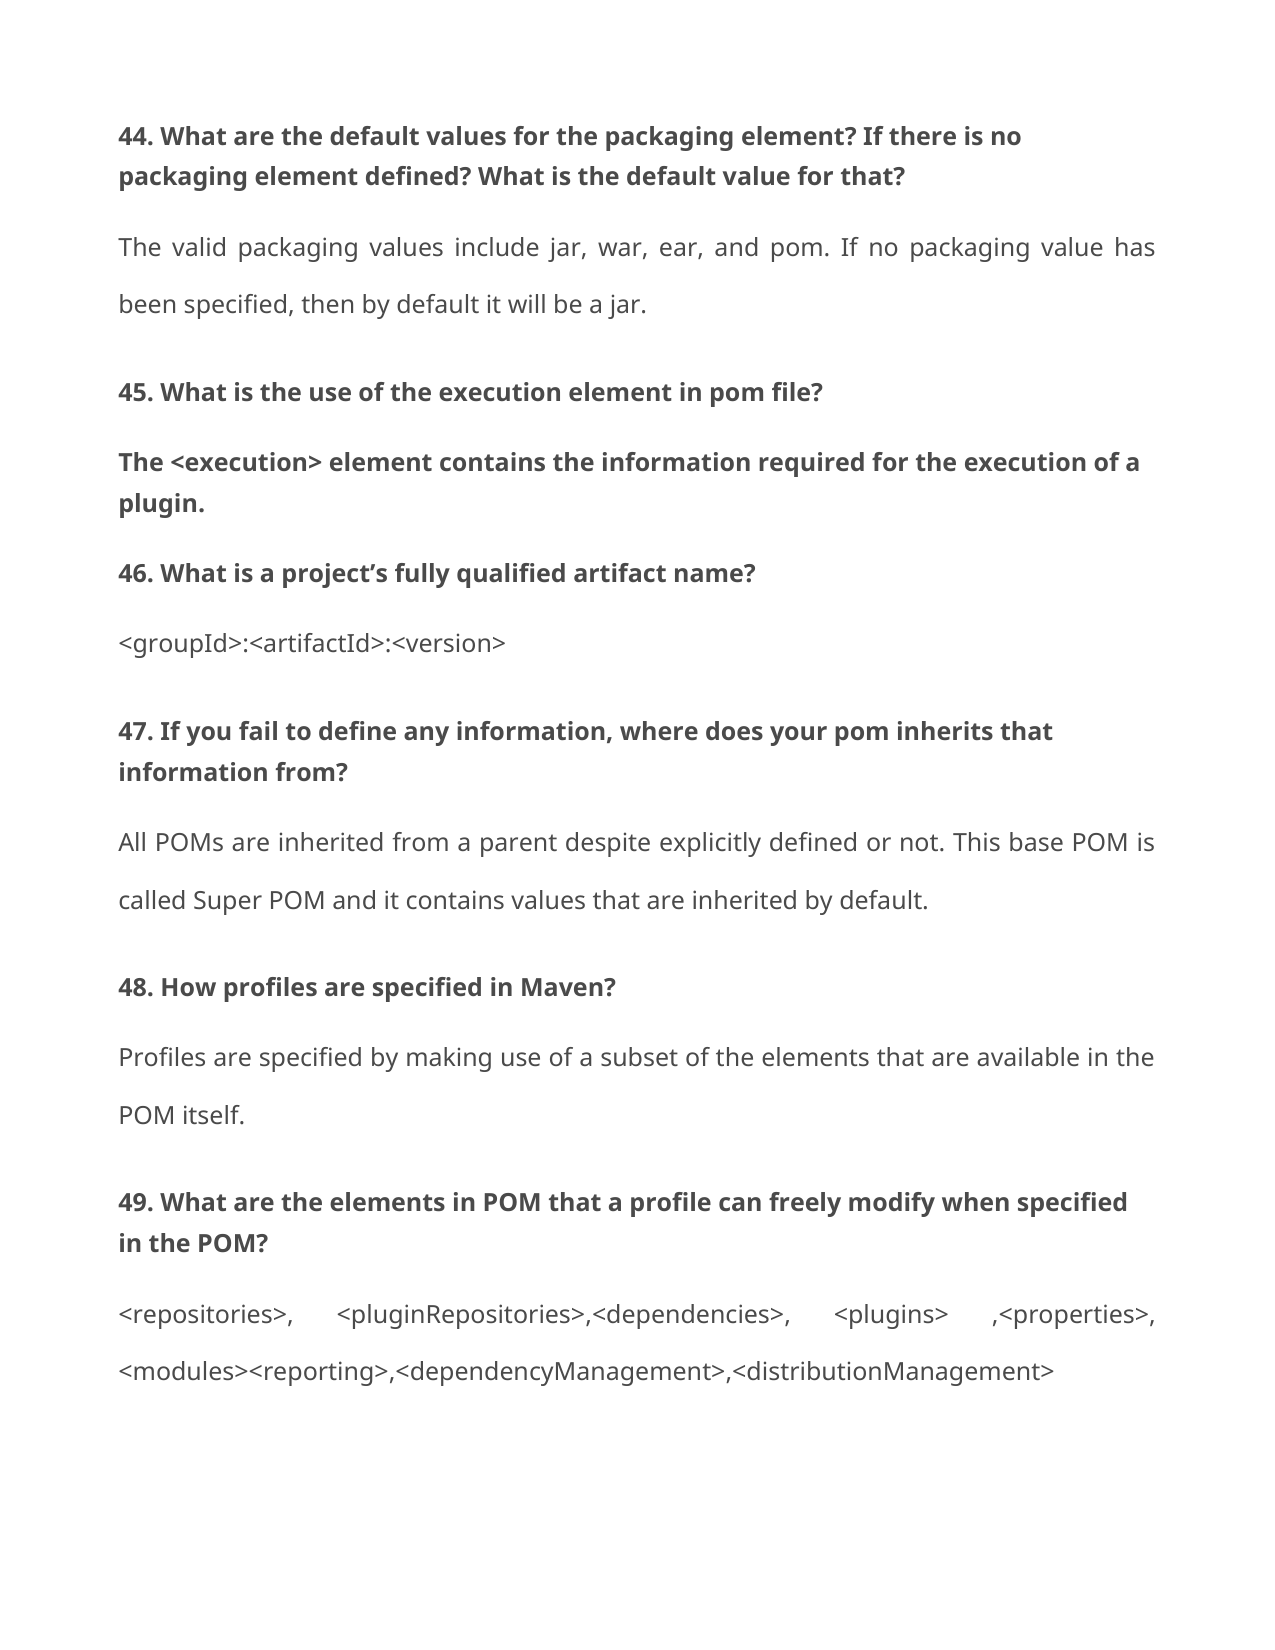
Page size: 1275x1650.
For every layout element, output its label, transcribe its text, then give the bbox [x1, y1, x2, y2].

subtitle 49. What are the elements in POM that a profile can freely modify when specified in the POM? [118, 1185, 1157, 1260]
text <groupId>:<artifactId>:<version> [118, 626, 1157, 660]
text All POMs are inherited from a parent despite explicitly defined or not. This base POM is called Super POM and it contains values that are inherited by default. [118, 824, 1157, 916]
subtitle 45. What is the use of the execution element in pom file? [118, 374, 1157, 408]
subtitle 48. How profiles are specified in Maven? [118, 970, 1157, 1004]
subtitle The <execution> element contains the information required for the execution of a plugin. [118, 445, 1157, 519]
text Profiles are specified by making use of a subset of the elements that are available in the POM itself. [118, 1040, 1157, 1132]
subtitle 44. What are the default values for the packaging element? If there is no packaging element defined? What is the default value for that? [118, 118, 1157, 193]
text The valid packaging values include jar, war, ear, and pom. If no packaging value has been specified, then by default it will be a jar. [118, 229, 1157, 321]
subtitle 46. What is a project’s fully qualified artifact name? [118, 556, 1157, 590]
subtitle 47. If you fail to define any information, where does your pom inherits that information from? [118, 713, 1157, 788]
text <repositories>, <pluginRepositories>,<dependencies>, <plugins> ,<properties>, <modules><reporting>,<dependencyManagement>,<distributionManagement> [118, 1296, 1157, 1388]
